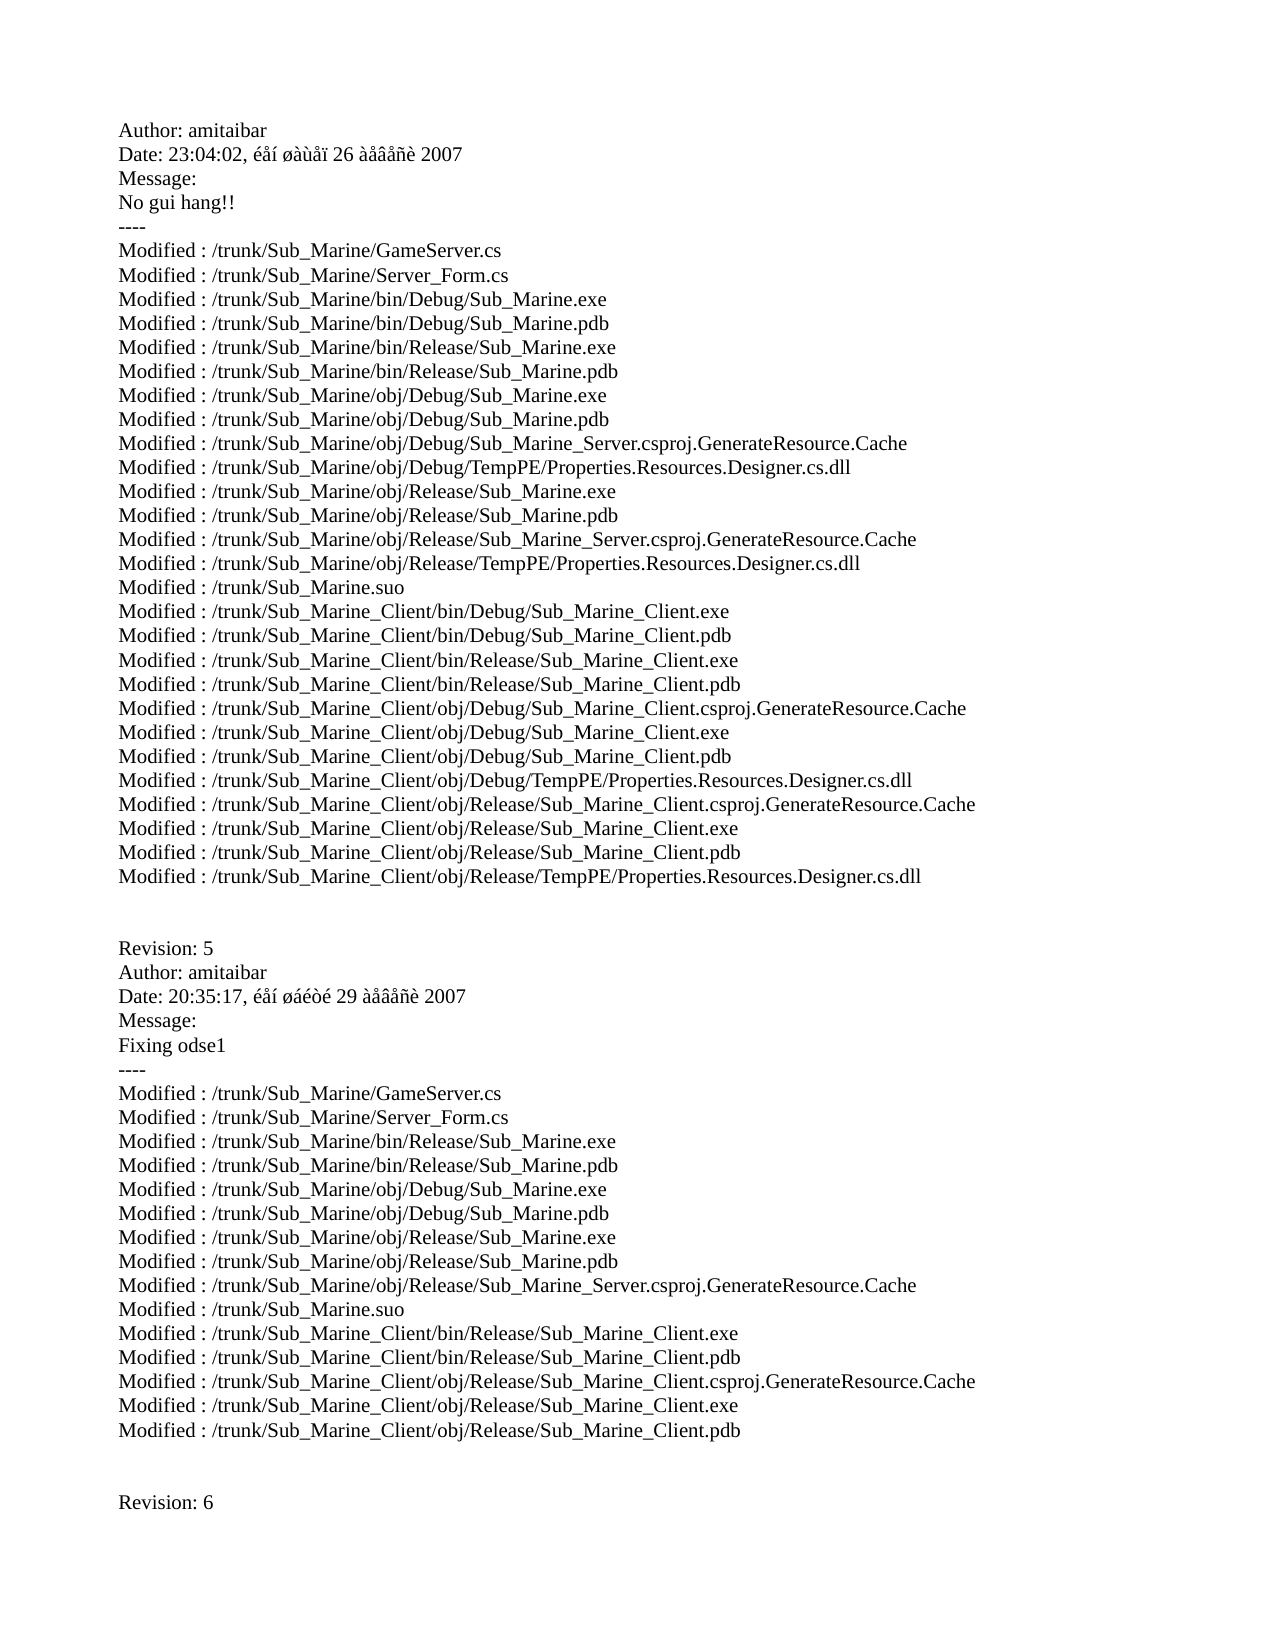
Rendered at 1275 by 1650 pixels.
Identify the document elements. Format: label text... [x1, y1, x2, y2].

text Modified : /trunk/Sub_Marine/Server_Form.cs [118, 1105, 1157, 1129]
text Modified : /trunk/Sub_Marine/obj/Release/Sub_Marine_Server.csproj.GenerateResource.Cache [118, 527, 1157, 551]
text No gui hang!! [118, 190, 1157, 214]
text Modified : /trunk/Sub_Marine_Client/obj/Release/Sub_Marine_Client.csproj.GenerateResource.Cache [118, 792, 1157, 816]
text Fixing odse1 [118, 1032, 1157, 1057]
text Modified : /trunk/Sub_Marine_Client/obj/Release/Sub_Marine_Client.pdb [118, 840, 1157, 864]
text Modified : /trunk/Sub_Marine.suo [118, 575, 1157, 599]
text Modified : /trunk/Sub_Marine_Client/obj/Release/Sub_Marine_Client.csproj.GenerateResource.Cache [118, 1369, 1157, 1393]
text Modified : /trunk/Sub_Marine_Client/obj/Debug/Sub_Marine_Client.csproj.GenerateResource.Cache [118, 696, 1157, 720]
text Modified : /trunk/Sub_Marine_Client/bin/Release/Sub_Marine_Client.pdb [118, 672, 1157, 696]
text Modified : /trunk/Sub_Marine/bin/Debug/Sub_Marine.exe [118, 287, 1157, 311]
text Modified : /trunk/Sub_Marine_Client/bin/Release/Sub_Marine_Client.exe [118, 1321, 1157, 1345]
text Date: 23:04:02, éåí øàùåï 26 àåâåñè 2007 [118, 142, 1157, 166]
text Date: 20:35:17, éåí øáéòé 29 àåâåñè 2007 [118, 984, 1157, 1008]
text Modified : /trunk/Sub_Marine/Server_Form.cs [118, 262, 1157, 287]
text Modified : /trunk/Sub_Marine_Client/bin/Release/Sub_Marine_Client.exe [118, 647, 1157, 672]
text ---- [118, 1057, 1157, 1081]
text Modified : /trunk/Sub_Marine/obj/Debug/TempPE/Properties.Resources.Designer.cs.dll [118, 455, 1157, 479]
text Message: [118, 166, 1157, 190]
text Modified : /trunk/Sub_Marine/obj/Debug/Sub_Marine.pdb [118, 407, 1157, 431]
text Modified : /trunk/Sub_Marine_Client/obj/Release/Sub_Marine_Client.pdb [118, 1417, 1157, 1442]
text Modified : /trunk/Sub_Marine_Client/bin/Release/Sub_Marine_Client.pdb [118, 1345, 1157, 1369]
text Modified : /trunk/Sub_Marine/bin/Release/Sub_Marine.exe [118, 335, 1157, 359]
text Author: amitaibar [118, 960, 1157, 984]
text Modified : /trunk/Sub_Marine/obj/Debug/Sub_Marine_Server.csproj.GenerateResource.Cache [118, 431, 1157, 455]
text Modified : /trunk/Sub_Marine_Client/obj/Debug/Sub_Marine_Client.pdb [118, 744, 1157, 768]
text Modified : /trunk/Sub_Marine_Client/obj/Debug/TempPE/Properties.Resources.Designer.cs.dll [118, 768, 1157, 792]
text Modified : /trunk/Sub_Marine_Client/obj/Release/Sub_Marine_Client.exe [118, 1393, 1157, 1417]
text Modified : /trunk/Sub_Marine/bin/Release/Sub_Marine.pdb [118, 359, 1157, 383]
text Modified : /trunk/Sub_Marine_Client/obj/Release/TempPE/Properties.Resources.Designer.cs.dll [118, 864, 1157, 888]
text Modified : /trunk/Sub_Marine/obj/Release/TempPE/Properties.Resources.Designer.cs.dll [118, 551, 1157, 575]
text Revision: 5 [118, 936, 1157, 960]
text Modified : /trunk/Sub_Marine/bin/Release/Sub_Marine.exe [118, 1129, 1157, 1153]
text Modified : /trunk/Sub_Marine/bin/Release/Sub_Marine.pdb [118, 1153, 1157, 1177]
text Modified : /trunk/Sub_Marine/obj/Release/Sub_Marine.pdb [118, 503, 1157, 527]
text Modified : /trunk/Sub_Marine/obj/Debug/Sub_Marine.pdb [118, 1201, 1157, 1225]
text Modified : /trunk/Sub_Marine_Client/bin/Debug/Sub_Marine_Client.pdb [118, 623, 1157, 647]
text ---- [118, 214, 1157, 238]
text Modified : /trunk/Sub_Marine/GameServer.cs [118, 238, 1157, 262]
text Modified : /trunk/Sub_Marine/bin/Debug/Sub_Marine.pdb [118, 311, 1157, 335]
text Modified : /trunk/Sub_Marine/obj/Debug/Sub_Marine.exe [118, 383, 1157, 407]
text Modified : /trunk/Sub_Marine/obj/Release/Sub_Marine.exe [118, 1225, 1157, 1249]
text Modified : /trunk/Sub_Marine/obj/Release/Sub_Marine.pdb [118, 1249, 1157, 1273]
text Modified : /trunk/Sub_Marine.suo [118, 1297, 1157, 1321]
text Modified : /trunk/Sub_Marine_Client/obj/Debug/Sub_Marine_Client.exe [118, 720, 1157, 744]
text Modified : /trunk/Sub_Marine/GameServer.cs [118, 1081, 1157, 1105]
text Message: [118, 1008, 1157, 1032]
text Revision: 6 [118, 1490, 1157, 1514]
text Modified : /trunk/Sub_Marine/obj/Release/Sub_Marine.exe [118, 479, 1157, 503]
text Modified : /trunk/Sub_Marine/obj/Debug/Sub_Marine.exe [118, 1177, 1157, 1201]
text Modified : /trunk/Sub_Marine_Client/obj/Release/Sub_Marine_Client.exe [118, 816, 1157, 840]
text Modified : /trunk/Sub_Marine/obj/Release/Sub_Marine_Server.csproj.GenerateResource.Cache [118, 1273, 1157, 1297]
text Author: amitaibar [118, 118, 1157, 142]
text Modified : /trunk/Sub_Marine_Client/bin/Debug/Sub_Marine_Client.exe [118, 599, 1157, 623]
